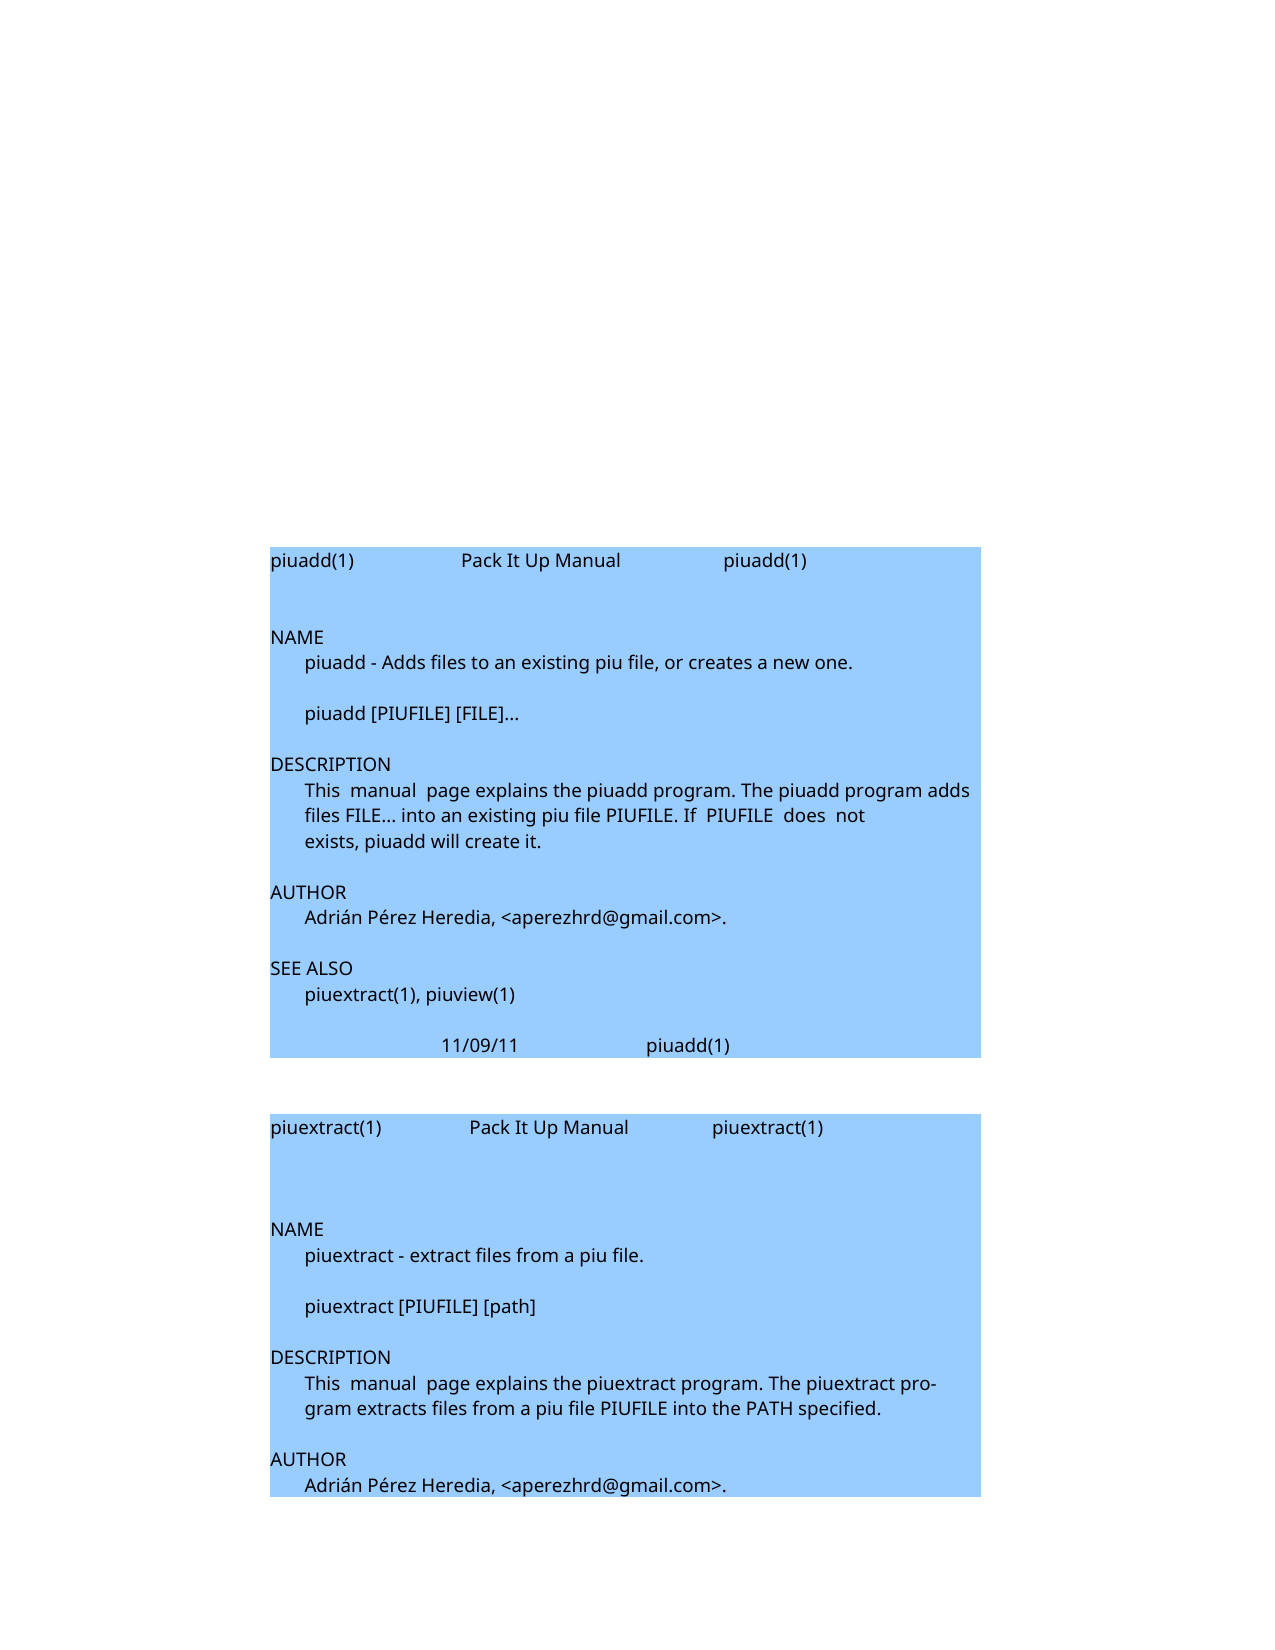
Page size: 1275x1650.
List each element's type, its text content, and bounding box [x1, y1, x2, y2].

text piuextract [PIUFILE] [path] [270, 1293, 981, 1319]
text NAME [270, 624, 981, 649]
text AUTHOR [270, 1446, 981, 1472]
text AUTHOR [270, 879, 981, 905]
text This manual page explains the piuextract program. The piuextract pro‐ [270, 1370, 981, 1395]
text files FILE... into an existing piu file PIUFILE. If PIUFILE does not [270, 803, 981, 828]
text Adrián Pérez Heredia, <aperezhrd@gmail.com>. [270, 905, 981, 930]
text piuadd [PIUFILE] [FILE]... [270, 701, 981, 726]
text NAME [270, 1217, 981, 1242]
text DESCRIPTION [270, 1344, 981, 1370]
text piuadd(1) Pack It Up Manual piuadd(1) [270, 547, 981, 573]
text SEE ALSO [270, 956, 981, 981]
text piuextract(1), piuview(1) [270, 981, 981, 1007]
text exists, piuadd will create it. [270, 828, 981, 854]
text piuextract(1) Pack It Up Manual piuextract(1) [270, 1114, 981, 1140]
text Adrián Pérez Heredia, <aperezhrd@gmail.com>. [270, 1472, 981, 1497]
text piuextract - extract files from a piu file. [270, 1242, 981, 1268]
text This manual page explains the piuadd program. The piuadd program adds [270, 777, 981, 803]
text gram extracts files from a piu file PIUFILE into the PATH specified. [270, 1395, 981, 1421]
text DESCRIPTION [270, 752, 981, 777]
text piuadd - Adds files to an existing piu file, or creates a new one. [270, 649, 981, 675]
text 11/09/11 piuadd(1) [270, 1032, 981, 1058]
